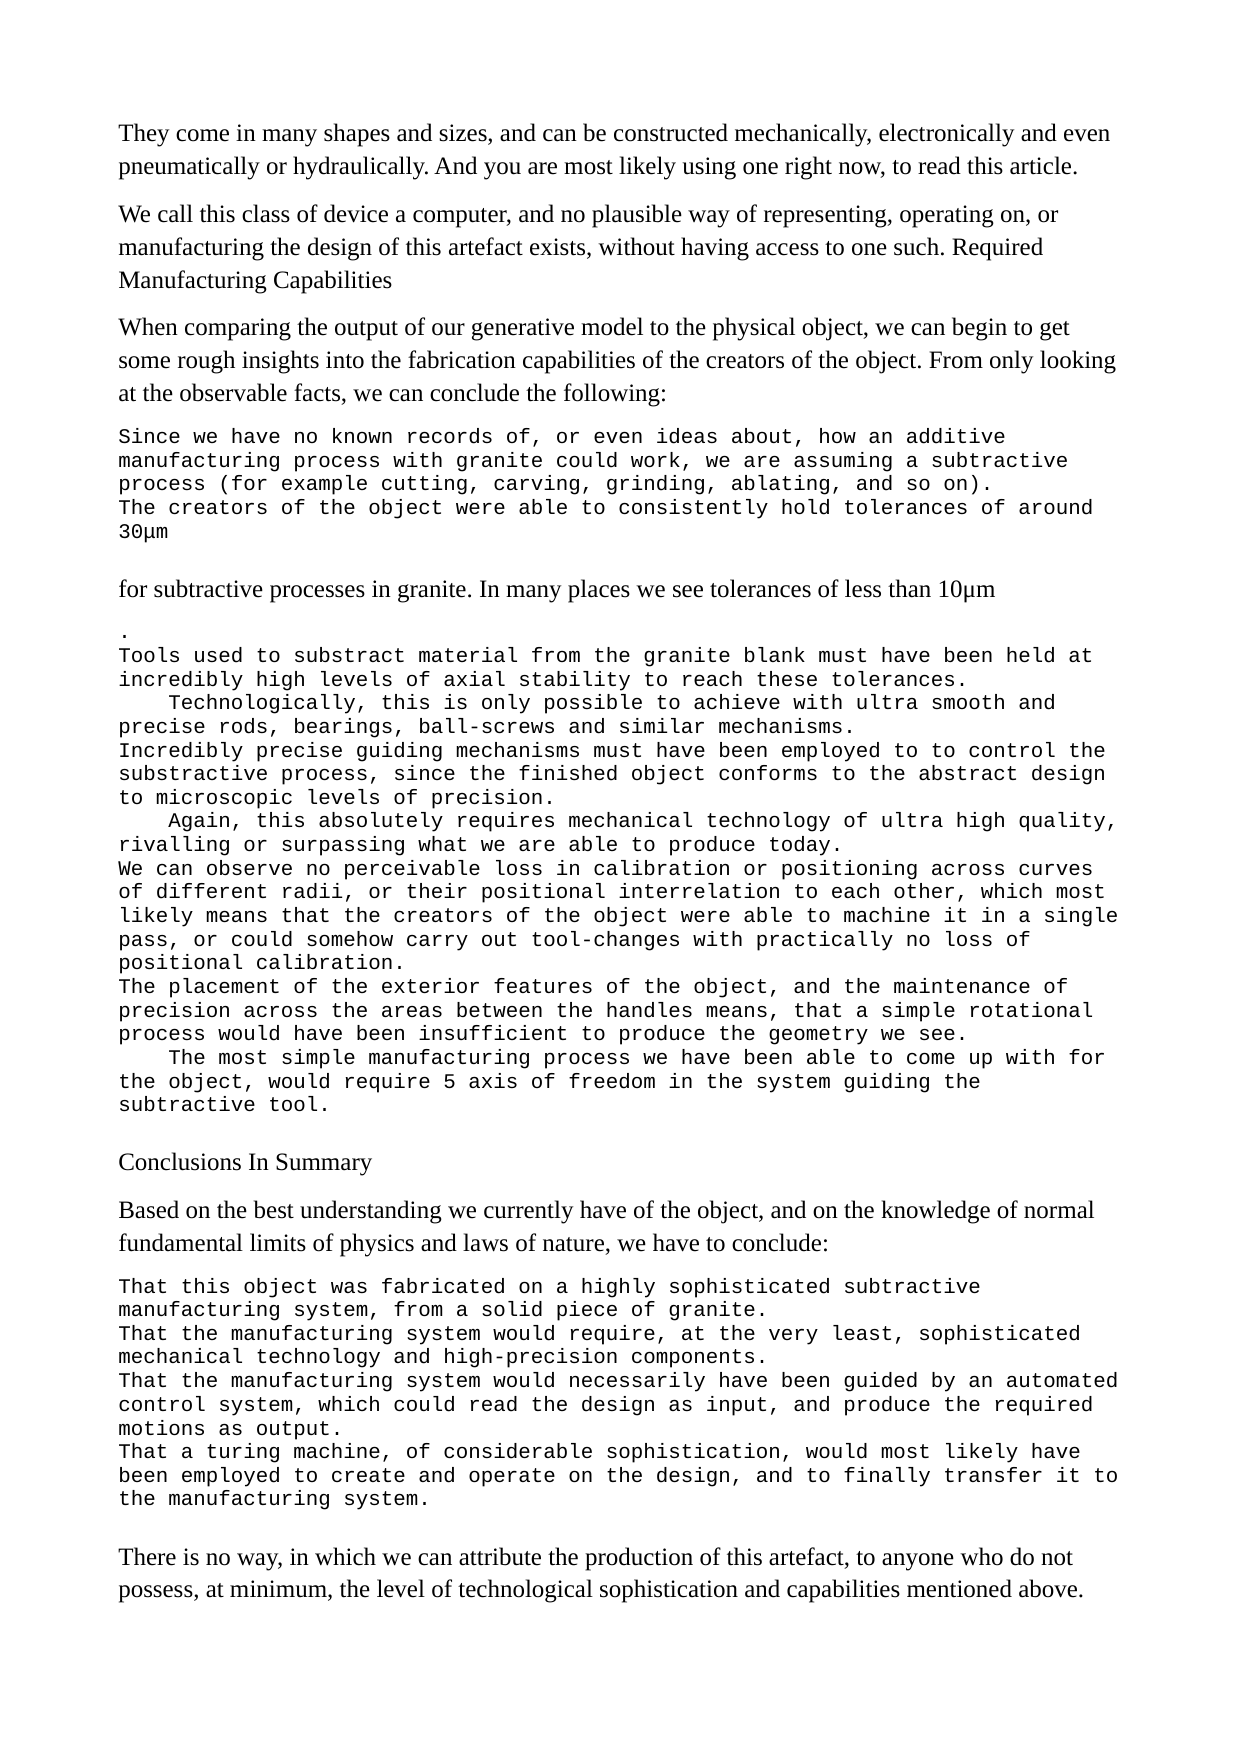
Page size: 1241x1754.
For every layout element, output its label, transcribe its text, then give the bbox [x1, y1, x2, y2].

text for subtractive processes in granite. In many places we see tolerances of less than 10μm [118, 574, 1122, 602]
text We call this class of device a computer, and no plausible way of representing, operating on, or manufacturing the design of this artefact exists, without having access to one such. Required Manufacturing Capabilities [118, 199, 1122, 293]
text The placement of the exterior features of the object, and the maintenance of precision across the areas between the handles means, that a simple rotational process would have been insufficient to produce the geometry we see. [118, 976, 1122, 1047]
text The most simple manufacturing process we have been able to come up with for the object, would require 5 axis of freedom in the system guiding the subtractive tool. [118, 1047, 1122, 1118]
text That the manufacturing system would require, at the very least, sophisticated mechanical technology and high-precision components. [118, 1323, 1122, 1370]
text They come in many shapes and sizes, and can be constructed mechanically, electronically and even pneumatically or hydraulically. And you are most likely using one right now, to read this article. [118, 118, 1122, 180]
text Again, this absolutely requires mechanical technology of ultra high quality, rivalling or surpassing what we are able to produce today. [118, 811, 1122, 858]
text Conclusions In Summary [118, 1147, 1122, 1176]
text Technologically, this is only possible to achieve with ultra smooth and precise rods, bearings, ball-screws and similar mechanisms. [118, 692, 1122, 739]
text Based on the best understanding we currently have of the object, and on the knowledge of normal fundamental limits of physics and laws of nature, we have to conclude: [118, 1195, 1122, 1257]
text Tools used to substract material from the granite blank must have been held at incredibly high levels of axial stability to reach these tolerances. [118, 645, 1122, 692]
text That this object was fabricated on a highly sophisticated subtractive manufacturing system, from a solid piece of granite. [118, 1276, 1122, 1323]
text The creators of the object were able to consistently hold tolerances of around 30μm [118, 497, 1122, 544]
text That a turing machine, of considerable sophistication, would most likely have been employed to create and operate on the design, and to finally transfer it to the manufacturing system. [118, 1441, 1122, 1512]
text . [118, 621, 1122, 645]
text We can observe no perceivable loss in calibration or positioning across curves of different radii, or their positional interrelation to each other, which most likely means that the creators of the object were able to machine it in a single pass, or could somehow carry out tool-changes with practically no loss of positional calibration. [118, 858, 1122, 976]
text There is no way, in which we can attribute the production of this artefact, to anyone who do not possess, at minimum, the level of technological sophistication and capabilities mentioned above. [118, 1542, 1122, 1603]
text That the manufacturing system would necessarily have been guided by an automated control system, which could read the design as input, and produce the required motions as output. [118, 1370, 1122, 1441]
text Incredibly precise guiding mechanisms must have been employed to to control the substractive process, since the finished object conforms to the abstract design to microscopic levels of precision. [118, 739, 1122, 811]
text When comparing the output of our generative model to the physical object, we can begin to get some rough insights into the fabrication capabilities of the creators of the object. From only looking at the observable facts, we can conclude the following: [118, 312, 1122, 407]
text Since we have no known records of, or even ideas about, how an additive manufacturing process with granite could work, we are assuming a subtractive process (for example cutting, carving, grinding, ablating, and so on). [118, 426, 1122, 497]
